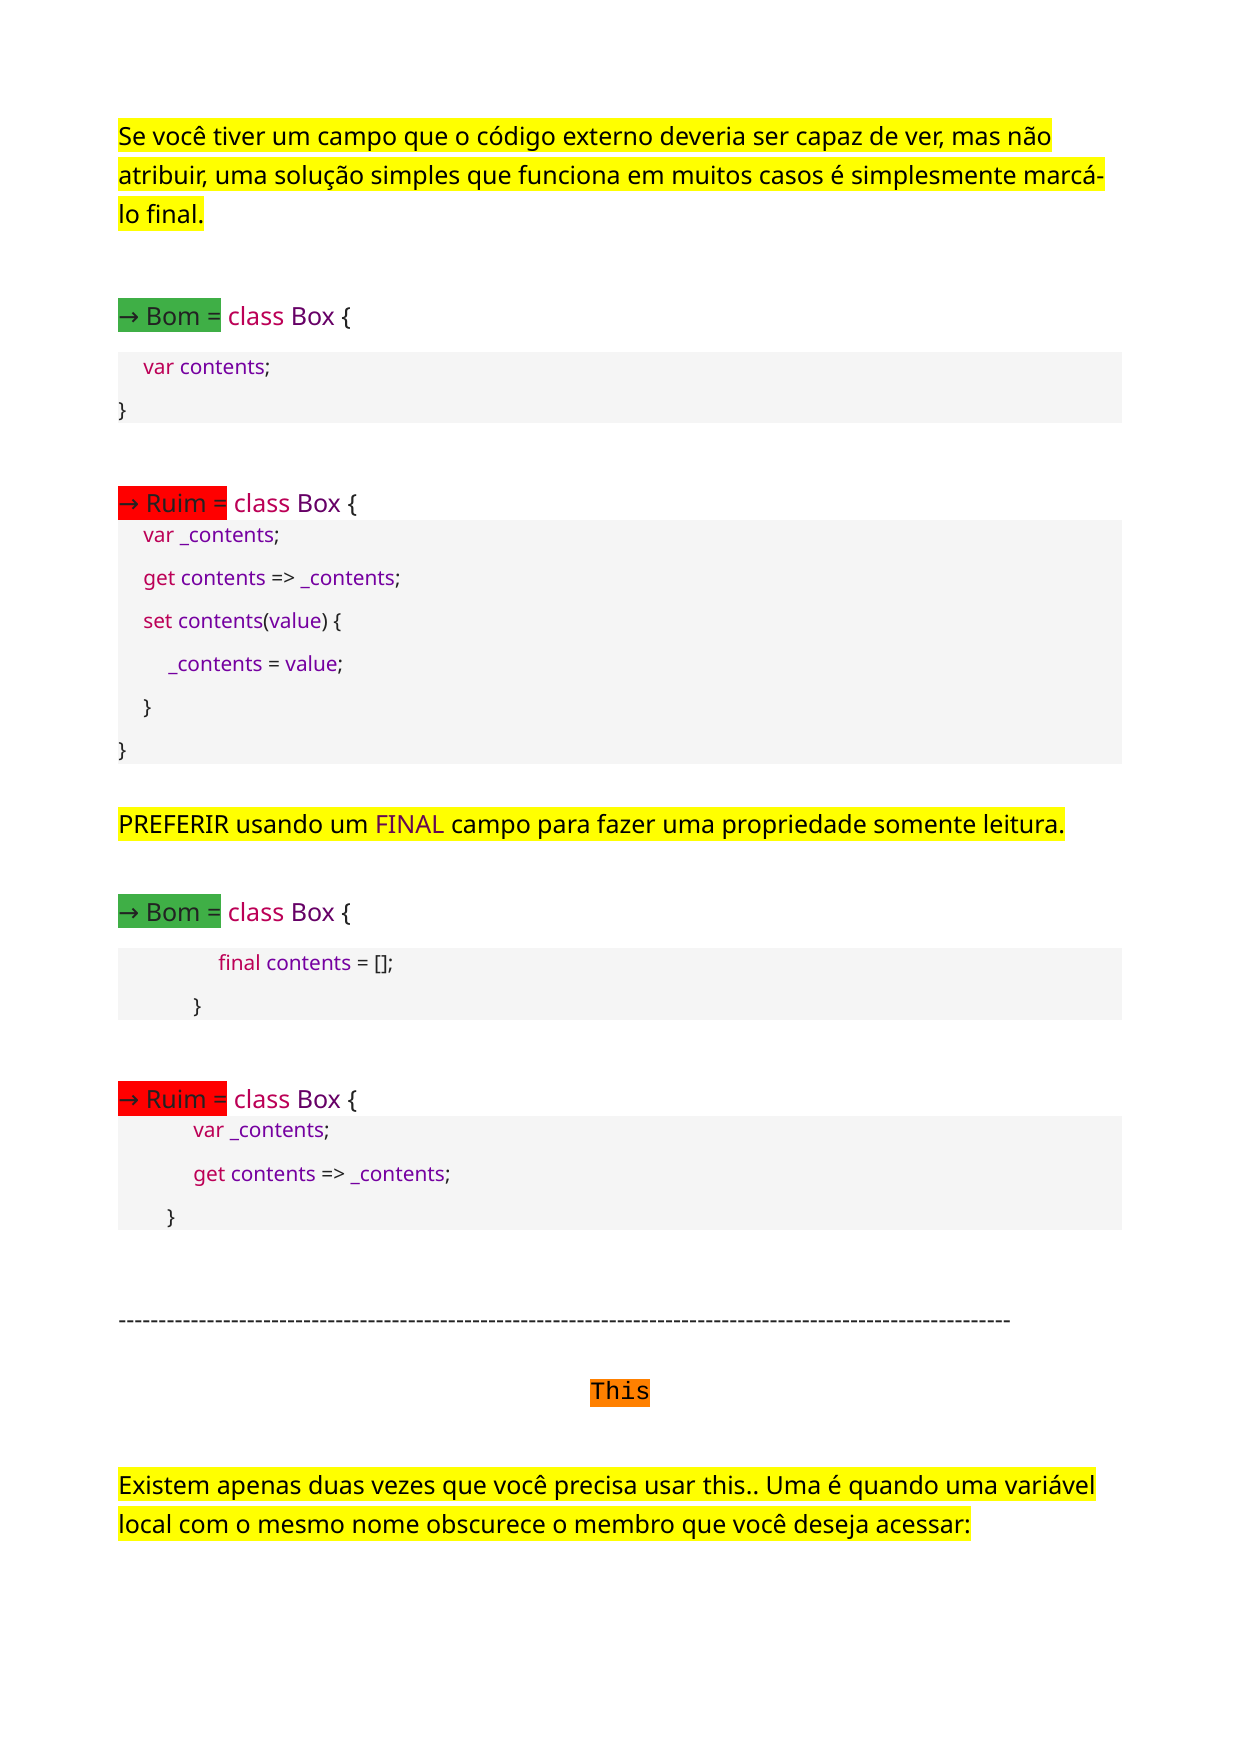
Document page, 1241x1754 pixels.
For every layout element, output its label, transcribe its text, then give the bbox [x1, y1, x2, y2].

text } [118, 692, 1122, 721]
text get contents => _contents; [118, 1159, 1122, 1187]
text → Ruim = class Box { [118, 486, 1122, 520]
text var contents; [118, 352, 1122, 381]
text get contents => _contents; [118, 563, 1122, 591]
text } [118, 395, 1122, 423]
text _contents = value; [118, 649, 1122, 678]
text } [118, 991, 1122, 1020]
text set contents(value) { [118, 606, 1122, 634]
text PREFERIR usando um FINAL campo para fazer uma propriedade somente leitura. [118, 807, 1122, 841]
text → Ruim = class Box { [118, 1081, 1122, 1116]
text var _contents; [118, 1116, 1122, 1144]
text → Bom = class Box { [118, 861, 1122, 928]
text var _contents; [118, 520, 1122, 548]
text final contents = []; [118, 948, 1122, 977]
text } [118, 1202, 1122, 1230]
subtitle This [118, 1378, 1122, 1407]
text → Bom = class Box { [118, 298, 1122, 332]
text Existem apenas duas vezes que você precisa usar this.. Uma é quando uma variável local com o mesmo nome obscurece o membro que você deseja acessar: [118, 1467, 1122, 1541]
text } [118, 735, 1122, 764]
text --------------------------------------------------------------------------------------------------------------- [118, 1301, 1122, 1336]
text Se você tiver um campo que o código externo deveria ser capaz de ver, mas não atribuir, uma solução simples que funciona em muitos casos é simplesmente marcá-lo final. [118, 118, 1122, 231]
